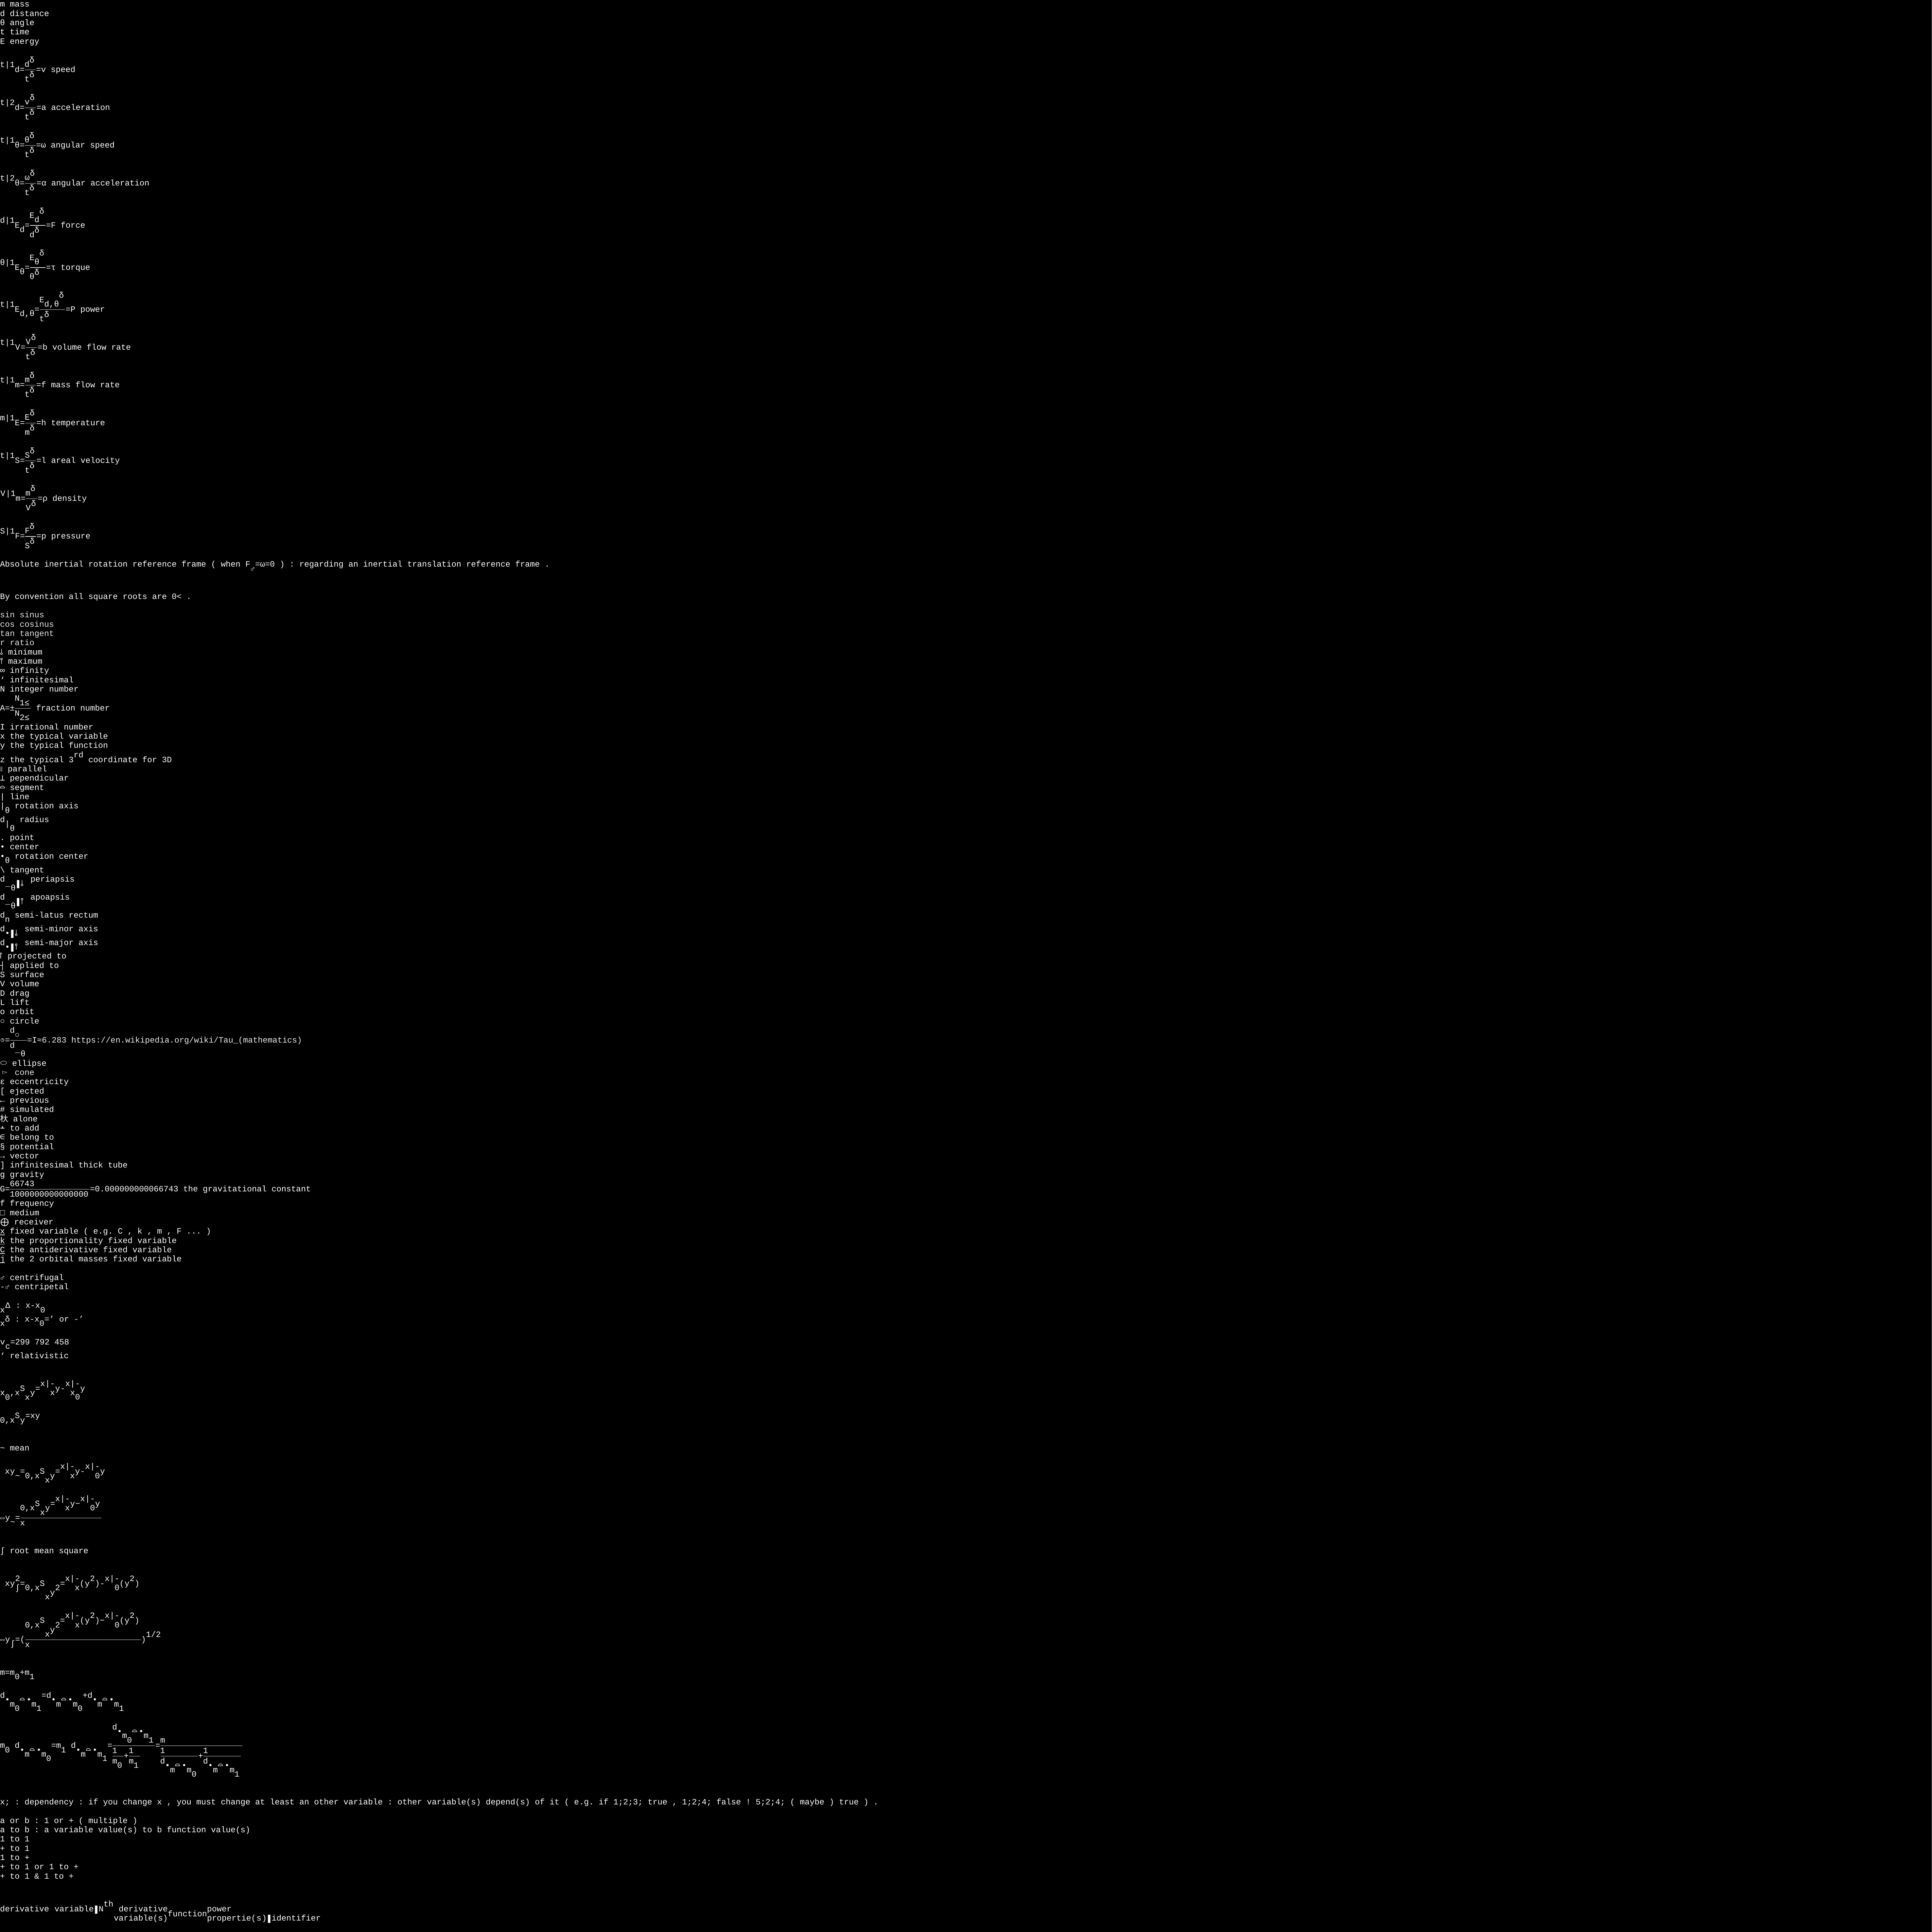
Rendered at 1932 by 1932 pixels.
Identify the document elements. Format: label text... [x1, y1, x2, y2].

text ◷==I≈6.283 https://en.wikipedia.org/wiki/Tau_(mathematics) [0, 1026, 1932, 1059]
text θ angle [0, 19, 1932, 28]
text S surface [0, 971, 1932, 980]
text x==- [0, 1462, 1932, 1485]
text # simulated [0, 1105, 1932, 1115]
text x==)-) [0, 1574, 1932, 1602]
text x the typical variable [0, 732, 1932, 741]
text f frequency [0, 1199, 1932, 1208]
text unctio [0, 1900, 1932, 1923]
text ~ mean [0, 1444, 1932, 1453]
text radius [0, 816, 1932, 834]
text ∞ infinity [0, 666, 1932, 676]
text ○ circle [0, 1017, 1932, 1026]
text C the antiderivative fixed variable [0, 1246, 1932, 1255]
text | line [0, 792, 1932, 802]
text E energy [0, 37, 1932, 46]
text 1 to + [0, 1853, 1932, 1863]
text t time [0, 28, 1932, 37]
text = == [0, 1723, 1932, 1779]
text apoapsis [0, 893, 1932, 911]
text ==α angular acceleration [0, 169, 1932, 198]
text semi-major axis [0, 938, 1932, 952]
text ⬭ ellipse [0, 1059, 1932, 1068]
text o orbit [0, 1008, 1932, 1017]
text ==ρ density [0, 484, 1932, 513]
text → vector [0, 1152, 1932, 1161]
text ⌓ segment [0, 783, 1932, 792]
text ==h temperature [0, 409, 1932, 437]
text x fixed variable ( e.g. C , k , m , F ... ) [0, 1227, 1932, 1236]
text L lift [0, 998, 1932, 1008]
text d distance [0, 9, 1932, 19]
text ⫯ maximum [0, 657, 1932, 666]
text ♂ centrifugal [0, 1273, 1932, 1283]
text ∥ parallel [0, 764, 1932, 774]
text V volume [0, 980, 1932, 989]
text ⇔= [0, 1494, 1932, 1528]
text z the typical coordinate for 3D [0, 750, 1932, 764]
text ⨁ receiver [0, 1218, 1932, 1227]
text ⇔=( [0, 1611, 1932, 1650]
text =xy [0, 1412, 1932, 1425]
text ==p pressure [0, 522, 1932, 551]
text ε eccentricity [0, 1078, 1932, 1087]
text ‘ infinitesimal [0, 676, 1932, 685]
text tan tangent [0, 629, 1932, 639]
text x; : dependency : if you change x , you must change at least an other variable : other variable(s) depend(s) of it ( e.g. if 1;2;3; true , 1;2;4; false ! 5;2;4; ( maybe ) true ) . [0, 1798, 1932, 1807]
text I irrational number [0, 723, 1932, 732]
text g gravity [0, 1170, 1932, 1180]
text By convention all square roots are 0< . [0, 592, 1932, 601]
text G==0.000000000066743 the gravitational constant [0, 1180, 1932, 1199]
text ==τ torque [0, 249, 1932, 282]
text cos cosinus [0, 620, 1932, 629]
text ∈ belong to [0, 1133, 1932, 1142]
text ∫ root mean square [0, 1546, 1932, 1556]
text \ tangent [0, 866, 1932, 875]
text r ratio [0, 639, 1932, 648]
text periapsis [0, 875, 1932, 893]
text rotation center [0, 852, 1932, 866]
text ▻ cone [0, 1068, 1932, 1078]
text § potential [0, 1142, 1932, 1152]
text j the 2 orbital masses fixed variable [0, 1255, 1932, 1264]
text =299 792 458 [0, 1338, 1932, 1351]
text ┤ applied to [3, 961, 1932, 971]
text ﬩ to add [0, 1124, 1932, 1133]
text + to 1 or 1 to + [0, 1863, 1932, 1872]
text + to 1 & 1 to + [0, 1872, 1932, 1881]
text =+ [0, 1691, 1932, 1713]
text a to b : a variable value(s) to b function value(s) [0, 1826, 1932, 1835]
text □ medium [0, 1208, 1932, 1218]
text D drag [0, 989, 1932, 998]
text A=± fraction number [0, 694, 1932, 723]
text ==F force [0, 207, 1932, 240]
text k the proportionality fixed variable [0, 1236, 1932, 1246]
text ← previous [0, 1096, 1932, 1105]
text =- [0, 1379, 1932, 1402]
text ==P power [0, 291, 1932, 324]
text ==v speed [0, 56, 1932, 84]
text ⨡ projected to [0, 952, 1932, 961]
text Absolute inertial rotation reference frame ( when =ω=0 ) : regarding an inertial translation reference frame . [0, 560, 1932, 573]
text ‘ relativistic [0, 1351, 1932, 1361]
text ==b volume flow rate [0, 333, 1932, 362]
text ] infinitesimal thick tube [0, 1161, 1932, 1170]
text ==a acceleration [0, 94, 1932, 122]
text : x- [0, 1301, 1932, 1315]
text + to 1 [0, 1844, 1932, 1853]
text m=+ [0, 1668, 1932, 1682]
text a or b : 1 or + ( multiple ) [0, 1816, 1932, 1826]
text rotation axis [0, 802, 1932, 816]
text ⫰ minimum [0, 648, 1932, 657]
text ==l areal velocity [0, 447, 1932, 475]
text -♂ centripetal [0, 1283, 1932, 1292]
text semi-latus rectum [0, 911, 1932, 924]
text m mass [0, 0, 1932, 9]
text y the typical function [0, 741, 1932, 750]
text 1 to 1 [0, 1835, 1932, 1844]
text . point [0, 834, 1932, 843]
text semi-minor axis [0, 924, 1932, 938]
text ⟂ pependicular [0, 774, 1932, 783]
text sin sinus [0, 611, 1932, 620]
text N integer number [0, 685, 1932, 694]
text ==ω angular speed [0, 131, 1932, 160]
text 杕 alone [0, 1115, 1932, 1124]
text • center [0, 843, 1932, 852]
text : x-=’ or -’ [0, 1315, 1932, 1328]
text ==f mass flow rate [0, 371, 1932, 399]
text [ ejected [0, 1087, 1932, 1096]
